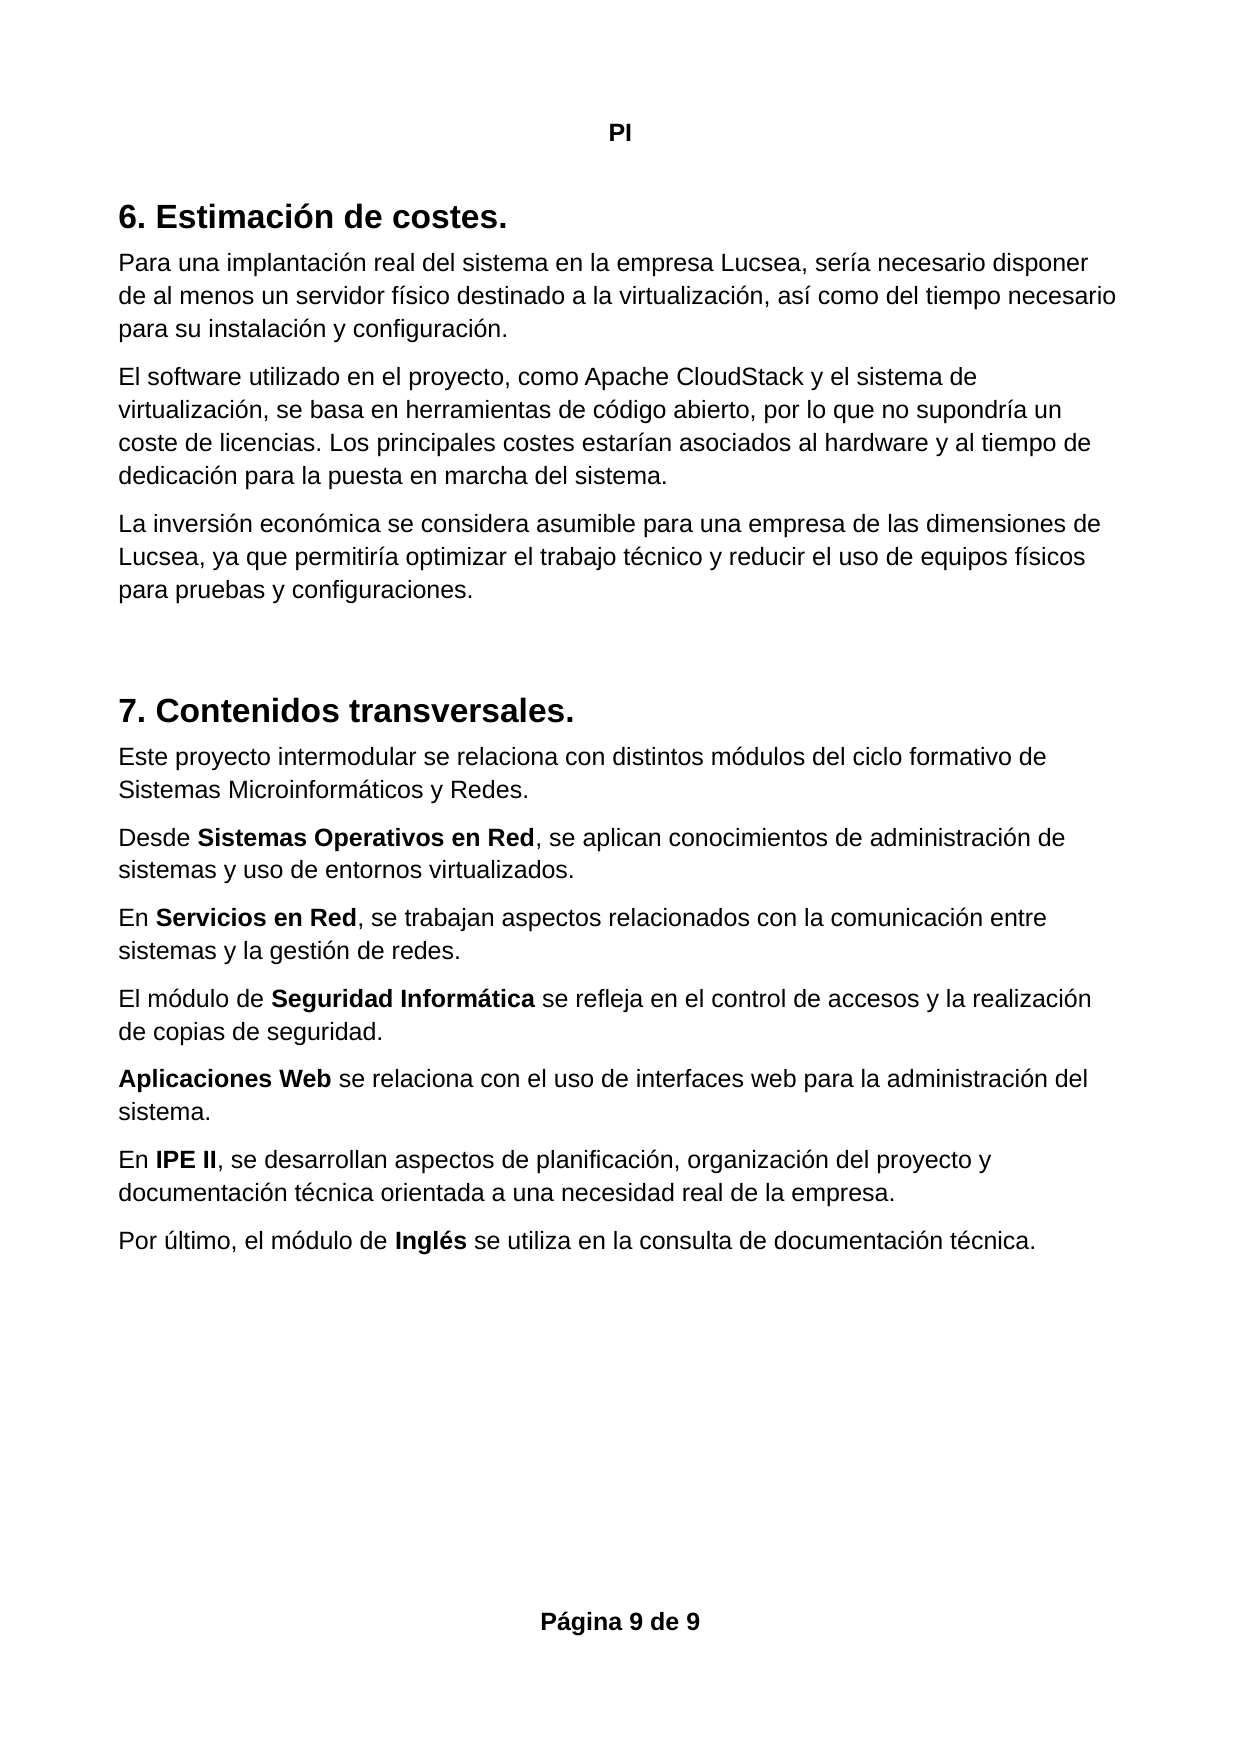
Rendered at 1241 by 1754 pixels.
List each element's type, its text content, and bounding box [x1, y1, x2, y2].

text En Servicios en Red, se trabajan aspectos relacionados con la comunicación entre sistemas y la gestión de redes. [118, 903, 1122, 965]
text La inversión económica se considera asumible para una empresa de las dimensiones de Lucsea, ya que permitiría optimizar el trabajo técnico y reducir el uso de equipos físicos para pruebas y configuraciones. [118, 509, 1122, 603]
text Por último, el módulo de Inglés se utiliza en la consulta de documentación técnica. [118, 1226, 1122, 1254]
text Desde Sistemas Operativos en Red, se aplican conocimientos de administración de sistemas y uso de entornos virtualizados. [118, 822, 1122, 884]
text En IPE II, se desarrollan aspectos de planificación, organización del proyecto y documentación técnica orientada a una necesidad real de la empresa. [118, 1145, 1122, 1207]
text Para una implantación real del sistema en la empresa Lucsea, sería necesario disponer de al menos un servidor físico destinado a la virtualización, así como del tiempo necesario para su instalación y configuración. [118, 248, 1122, 343]
subtitle 6. Estimación de costes. [118, 197, 1122, 236]
subtitle 7. Contenidos transversales. [118, 691, 1122, 729]
text El software utilizado en el proyecto, como Apache CloudStack y el sistema de virtualización, se basa en herramientas de código abierto, por lo que no supondría un coste de licencias. Los principales costes estarían asociados al hardware y al tiempo de dedicación para la puesta en marcha del sistema. [118, 362, 1122, 490]
text Aplicaciones Web se relaciona con el uso de interfaces web para la administración del sistema. [118, 1064, 1122, 1126]
text El módulo de Seguridad Informática se refleja en el control de accesos y la realización de copias de seguridad. [118, 984, 1122, 1046]
text Este proyecto intermodular se relaciona con distintos módulos del ciclo formativo de Sistemas Microinformáticos y Redes. [118, 742, 1122, 804]
